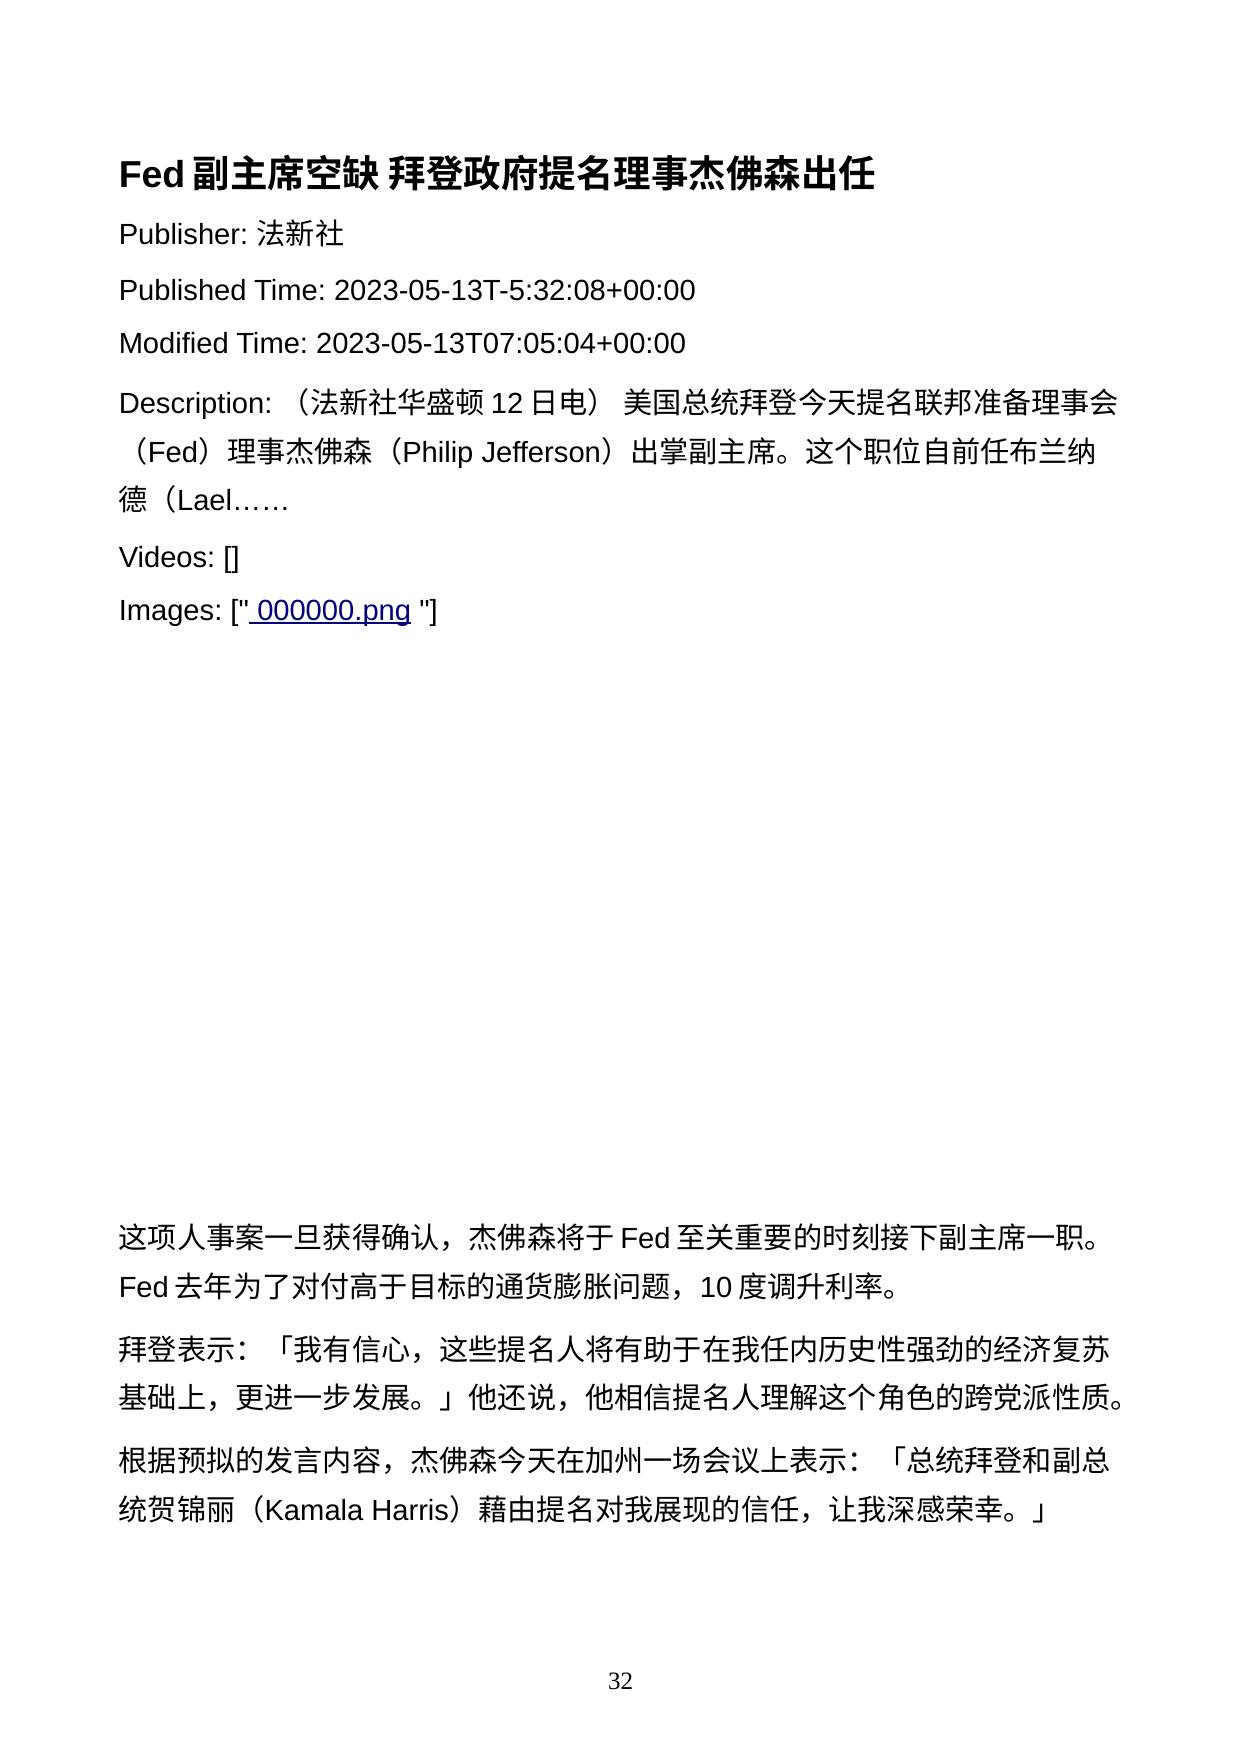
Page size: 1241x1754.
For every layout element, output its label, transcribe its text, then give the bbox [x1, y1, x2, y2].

text Publisher: 法新社 [118, 210, 1122, 253]
text 拜登表示：「我有信心，这些提名人将有助于在我任内历史性强劲的经济复苏基础上，更进一步发展。」他还说，他相信提名人理解这个角色的跨党派性质。 [118, 1326, 1122, 1417]
text Modified Time: 2023-05-13T07:05:04+00:00 [118, 327, 1122, 360]
text 这项人事案一旦获得确认，杰佛森将于Fed至关重要的时刻接下副主席一职。Fed去年为了对付高于目标的通货膨胀问题，10度调升利率。 [118, 1214, 1122, 1305]
text Images: [" 000000.png "] [118, 593, 1122, 627]
text 根据预拟的发言内容，杰佛森今天在加州一场会议上表示：「总统拜登和副总统贺锦丽（Kamala Harris）藉由提名对我展现的信任，让我深感荣幸。」 [118, 1438, 1122, 1529]
text Videos: [] [118, 540, 1122, 573]
subtitle Fed副主席空缺 拜登政府提名理事杰佛森出任 [118, 143, 1122, 198]
text Description: （法新社华盛顿12日电） 美国总统拜登今天提名联邦准备理事会（Fed）理事杰佛森（Philip Jefferson）出掌副主席。这个职位自前任布兰纳德（Lael…… [118, 380, 1122, 519]
text Published Time: 2023-05-13T-5:32:08+00:00 [118, 273, 1122, 307]
